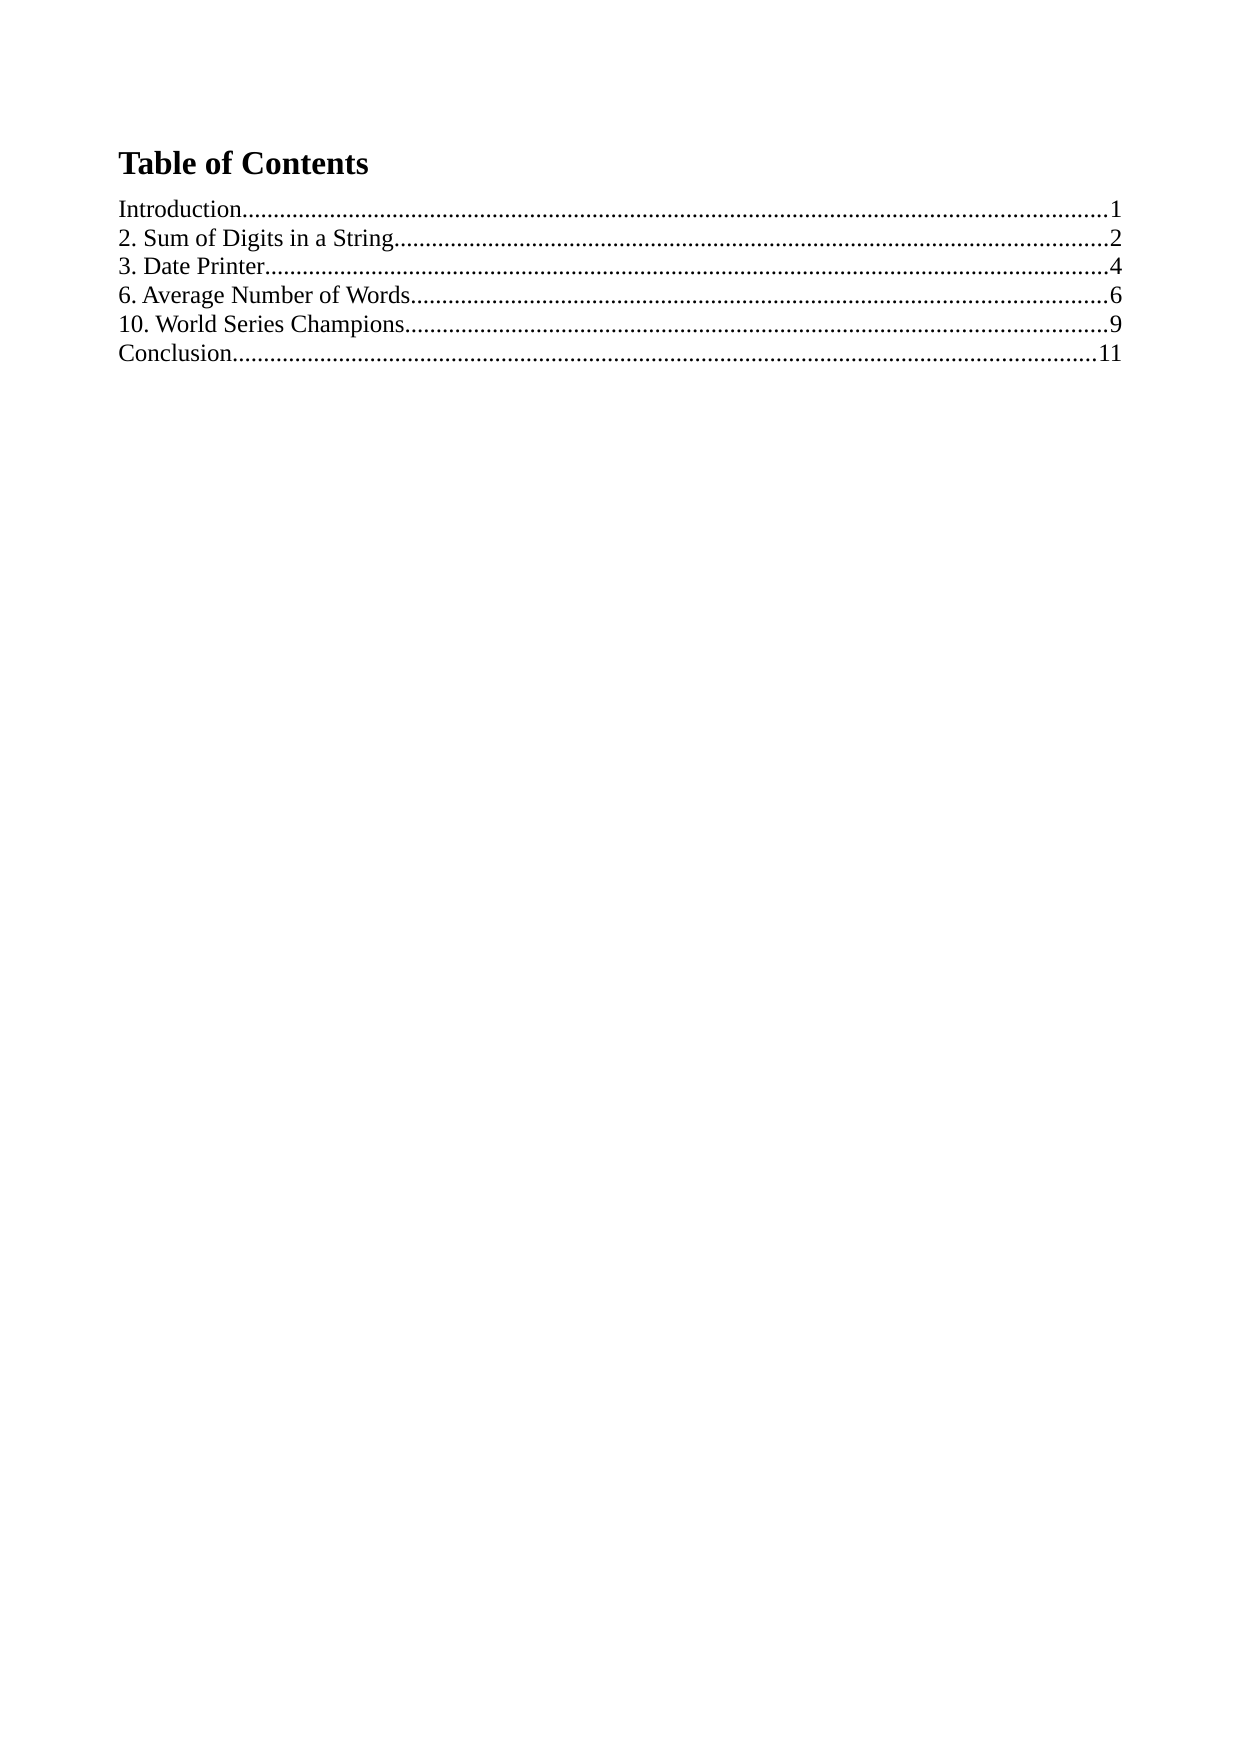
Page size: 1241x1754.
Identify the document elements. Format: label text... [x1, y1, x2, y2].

subtitle Table of Contents [118, 143, 1122, 181]
text Conclusion 11 [118, 338, 1122, 366]
text Introduction 1 [118, 194, 1122, 223]
text 2. Sum of Digits in a String 2 [118, 223, 1122, 251]
text 3. Date Printer 4 [118, 251, 1122, 280]
text 10. World Series Champions 9 [118, 309, 1122, 338]
text 6. Average Number of Words 6 [118, 280, 1122, 309]
